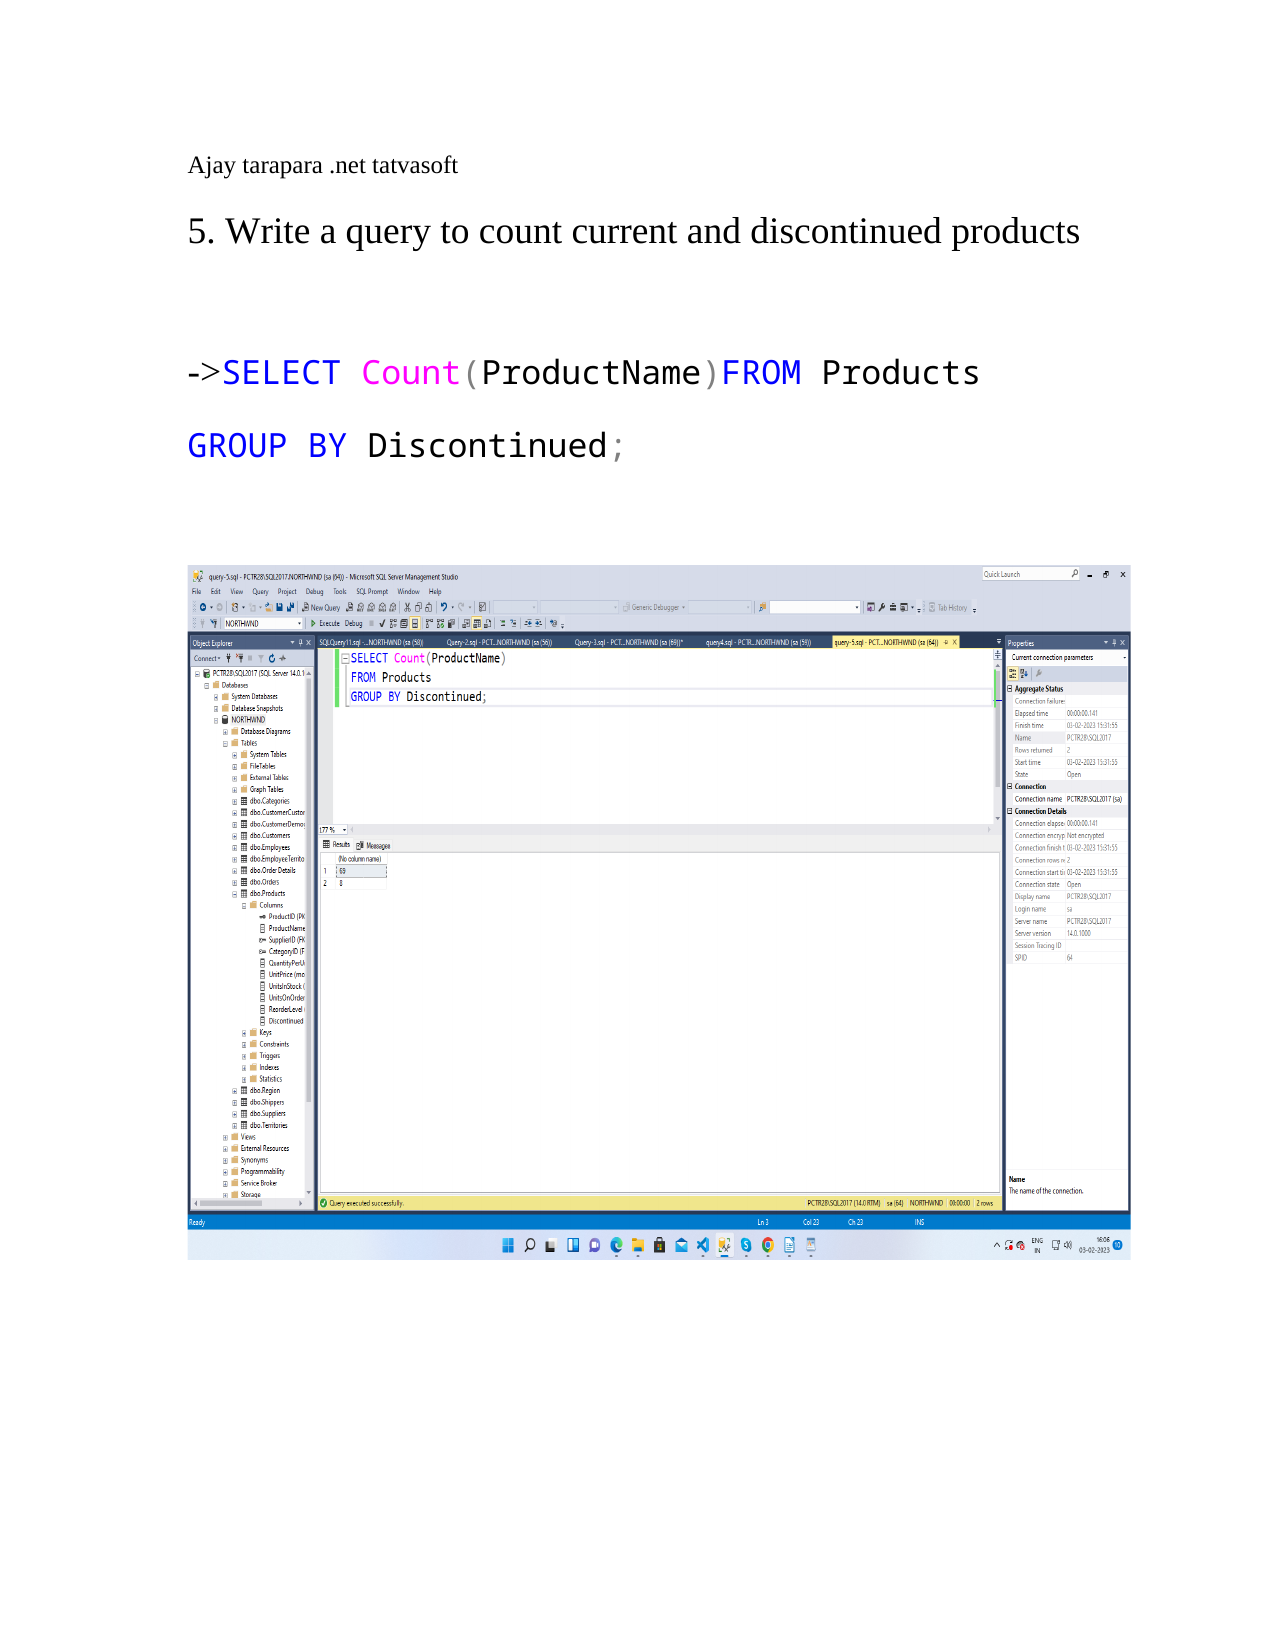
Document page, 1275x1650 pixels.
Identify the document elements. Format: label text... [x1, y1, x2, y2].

text 5. Write a query to count current and discontinued products [187, 208, 1087, 251]
text GROUP BY Discontinued; [187, 422, 1087, 467]
text ->SELECT Count(ProductName)FROM Products [187, 349, 1087, 394]
